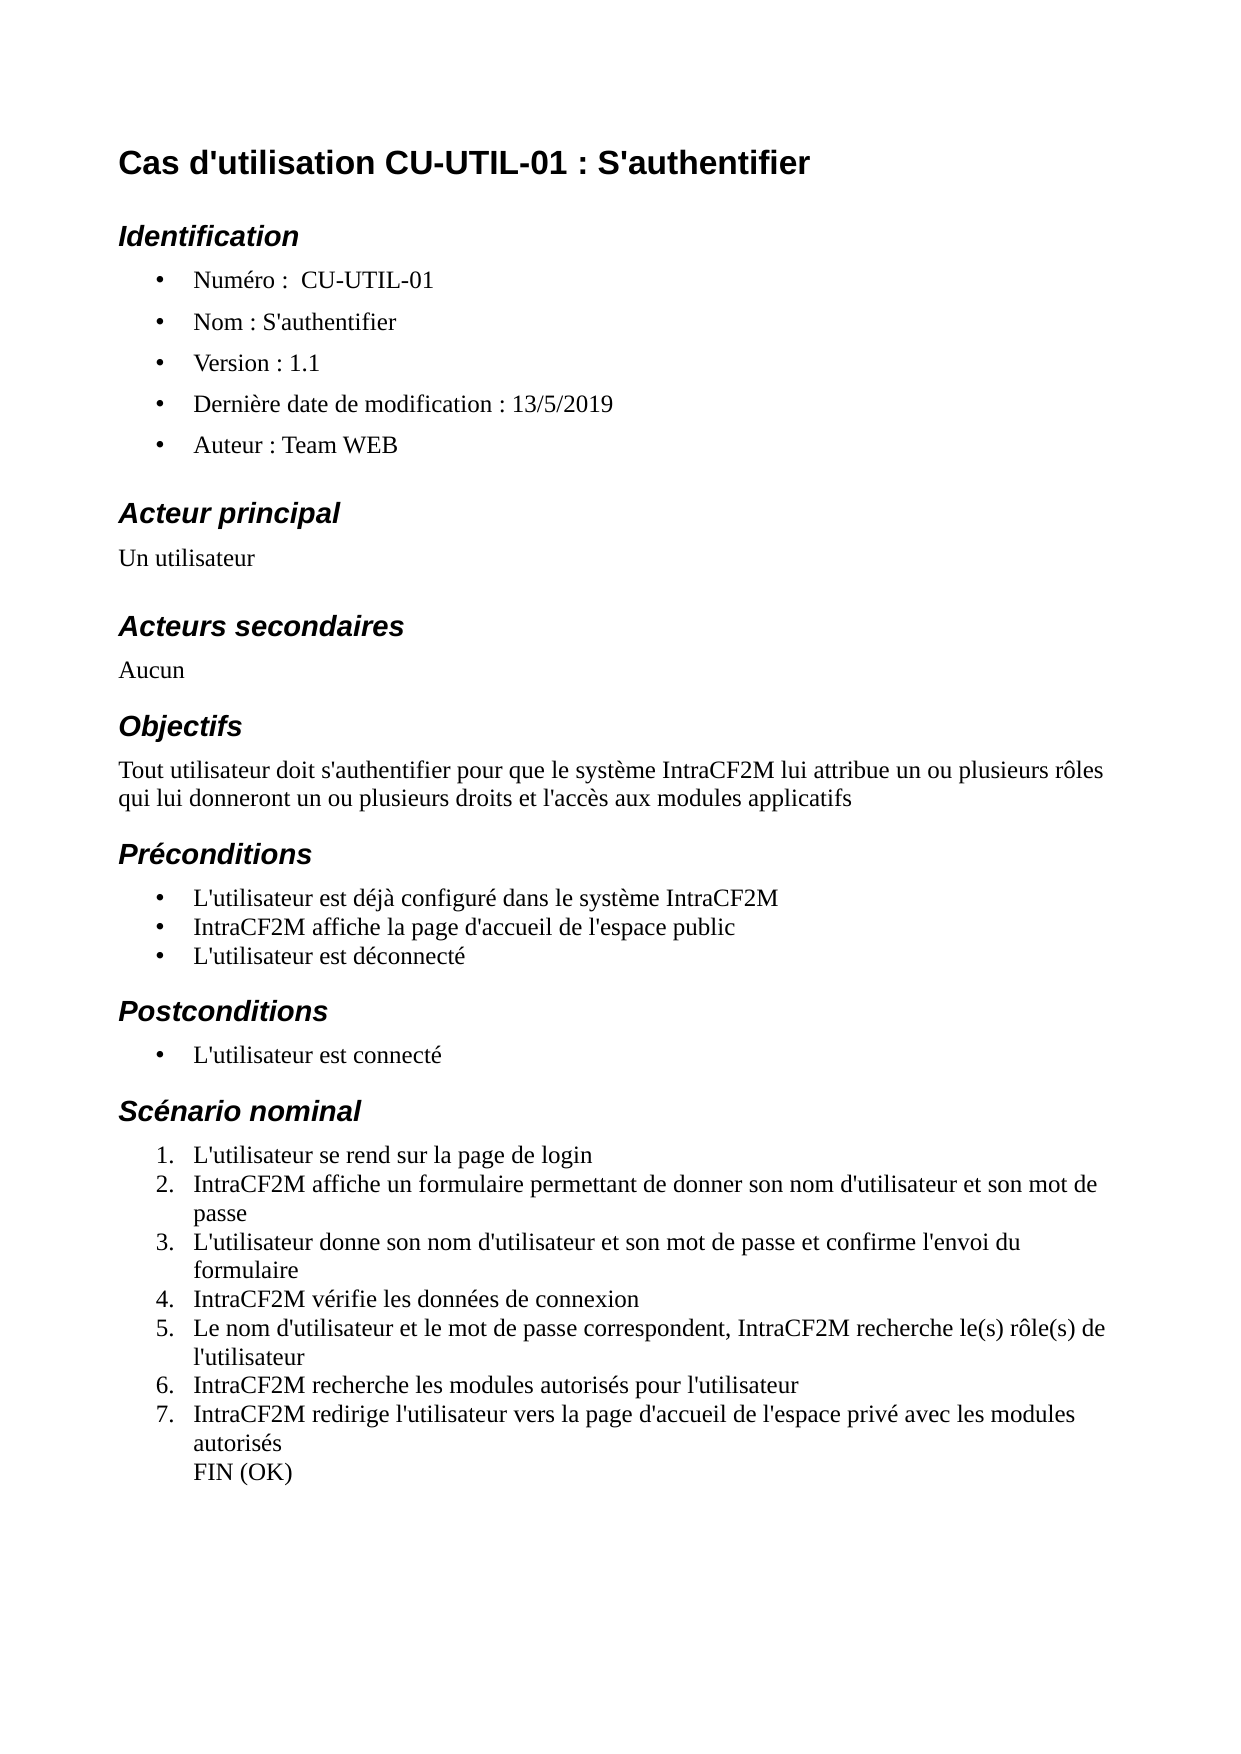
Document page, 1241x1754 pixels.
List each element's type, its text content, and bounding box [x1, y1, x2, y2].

list L'utilisateur donne son nom d'utilisateur et son mot de passe et confirme l'envoi du formulaire [156, 1227, 1122, 1284]
list IntraCF2M recherche les modules autorisés pour l'utilisateur [156, 1370, 1122, 1399]
text Aucun [118, 655, 1122, 684]
subtitle Objectifs [118, 709, 1122, 742]
list L'utilisateur est déconnecté [156, 941, 1122, 969]
list Version : 1.1 [156, 348, 1122, 377]
subtitle Identification [118, 219, 1122, 253]
list Auteur : Team WEB [156, 430, 1122, 459]
list IntraCF2M affiche la page d'accueil de l'espace public [156, 912, 1122, 941]
subtitle Acteur principal [118, 497, 1122, 530]
list Dernière date de modification : 13/5/2019 [156, 389, 1122, 418]
list Le nom d'utilisateur et le mot de passe correspondent, IntraCF2M recherche le(s) rôle(s) de l'utilisateur [156, 1313, 1122, 1370]
list IntraCF2M affiche un formulaire permettant de donner son nom d'utilisateur et son mot de passe [156, 1169, 1122, 1227]
text Un utilisateur [118, 543, 1122, 571]
subtitle Postconditions [118, 994, 1122, 1028]
subtitle Scénario nominal [118, 1094, 1122, 1128]
list L'utilisateur se rend sur la page de login [156, 1140, 1122, 1169]
list IntraCF2M redirige l'utilisateur vers la page d'accueil de l'espace privé avec les modules autorisés [156, 1399, 1122, 1457]
subtitle Acteurs secondaires [118, 609, 1122, 642]
list Nom : S'authentifier [156, 307, 1122, 335]
list FIN (OK) [156, 1457, 1122, 1485]
list L'utilisateur est déjà configuré dans le système IntraCF2M [156, 883, 1122, 912]
text Tout utilisateur doit s'authentifier pour que le système IntraCF2M lui attribue un ou plusieurs rôles qui lui donneront un ou plusieurs droits et l'accès aux modules applicatifs [118, 755, 1122, 812]
subtitle Cas d'utilisation CU-UTIL-01 : S'authentifier [118, 143, 1122, 182]
list L'utilisateur est connecté [156, 1041, 1122, 1069]
list IntraCF2M vérifie les données de connexion [156, 1284, 1122, 1313]
subtitle Préconditions [118, 837, 1122, 871]
list Numéro : CU-UTIL-01 [156, 265, 1122, 294]
